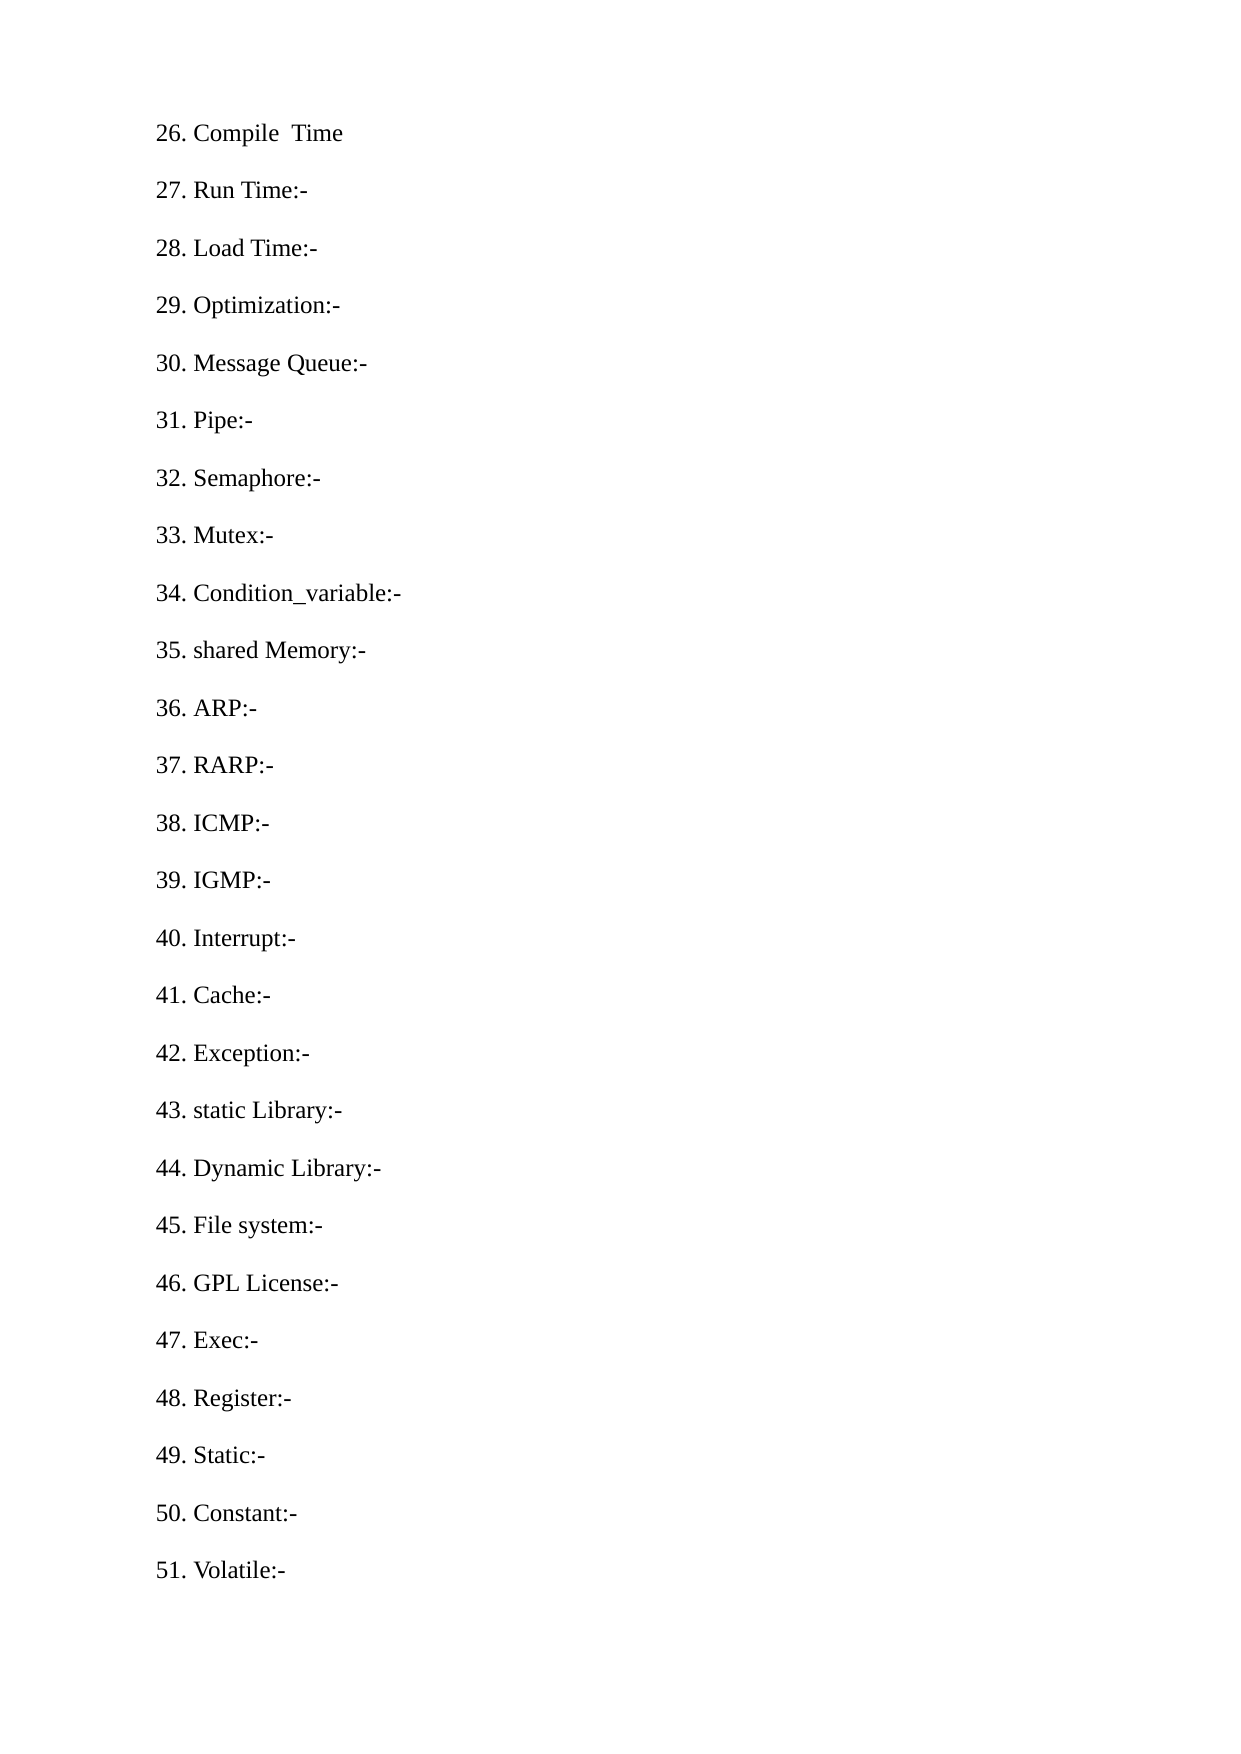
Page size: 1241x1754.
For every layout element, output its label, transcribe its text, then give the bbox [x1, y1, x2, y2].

list ICMP:- [156, 808, 1122, 837]
list Load Time:- [156, 233, 1122, 262]
list static Library:- [156, 1096, 1122, 1124]
list ARP:- [156, 693, 1122, 722]
list shared Memory:- [156, 636, 1122, 664]
list Compile Time [156, 118, 1122, 147]
list Dynamic Library:- [156, 1153, 1122, 1182]
list Optimization:- [156, 291, 1122, 319]
list Mutex:- [156, 521, 1122, 549]
list Run Time:- [156, 176, 1122, 204]
list Volatile:- [156, 1556, 1122, 1584]
list Exec:- [156, 1326, 1122, 1354]
list Message Queue:- [156, 348, 1122, 377]
list Constant:- [156, 1498, 1122, 1527]
list RARP:- [156, 751, 1122, 779]
list IGMP:- [156, 866, 1122, 894]
list Register:- [156, 1383, 1122, 1412]
list Static:- [156, 1441, 1122, 1469]
list Cache:- [156, 981, 1122, 1009]
list Exception:- [156, 1038, 1122, 1067]
list Semaphore:- [156, 463, 1122, 492]
list Pipe:- [156, 406, 1122, 434]
list Interrupt:- [156, 923, 1122, 952]
list File system:- [156, 1211, 1122, 1239]
list Condition_variable:- [156, 578, 1122, 607]
list GPL License:- [156, 1268, 1122, 1297]
